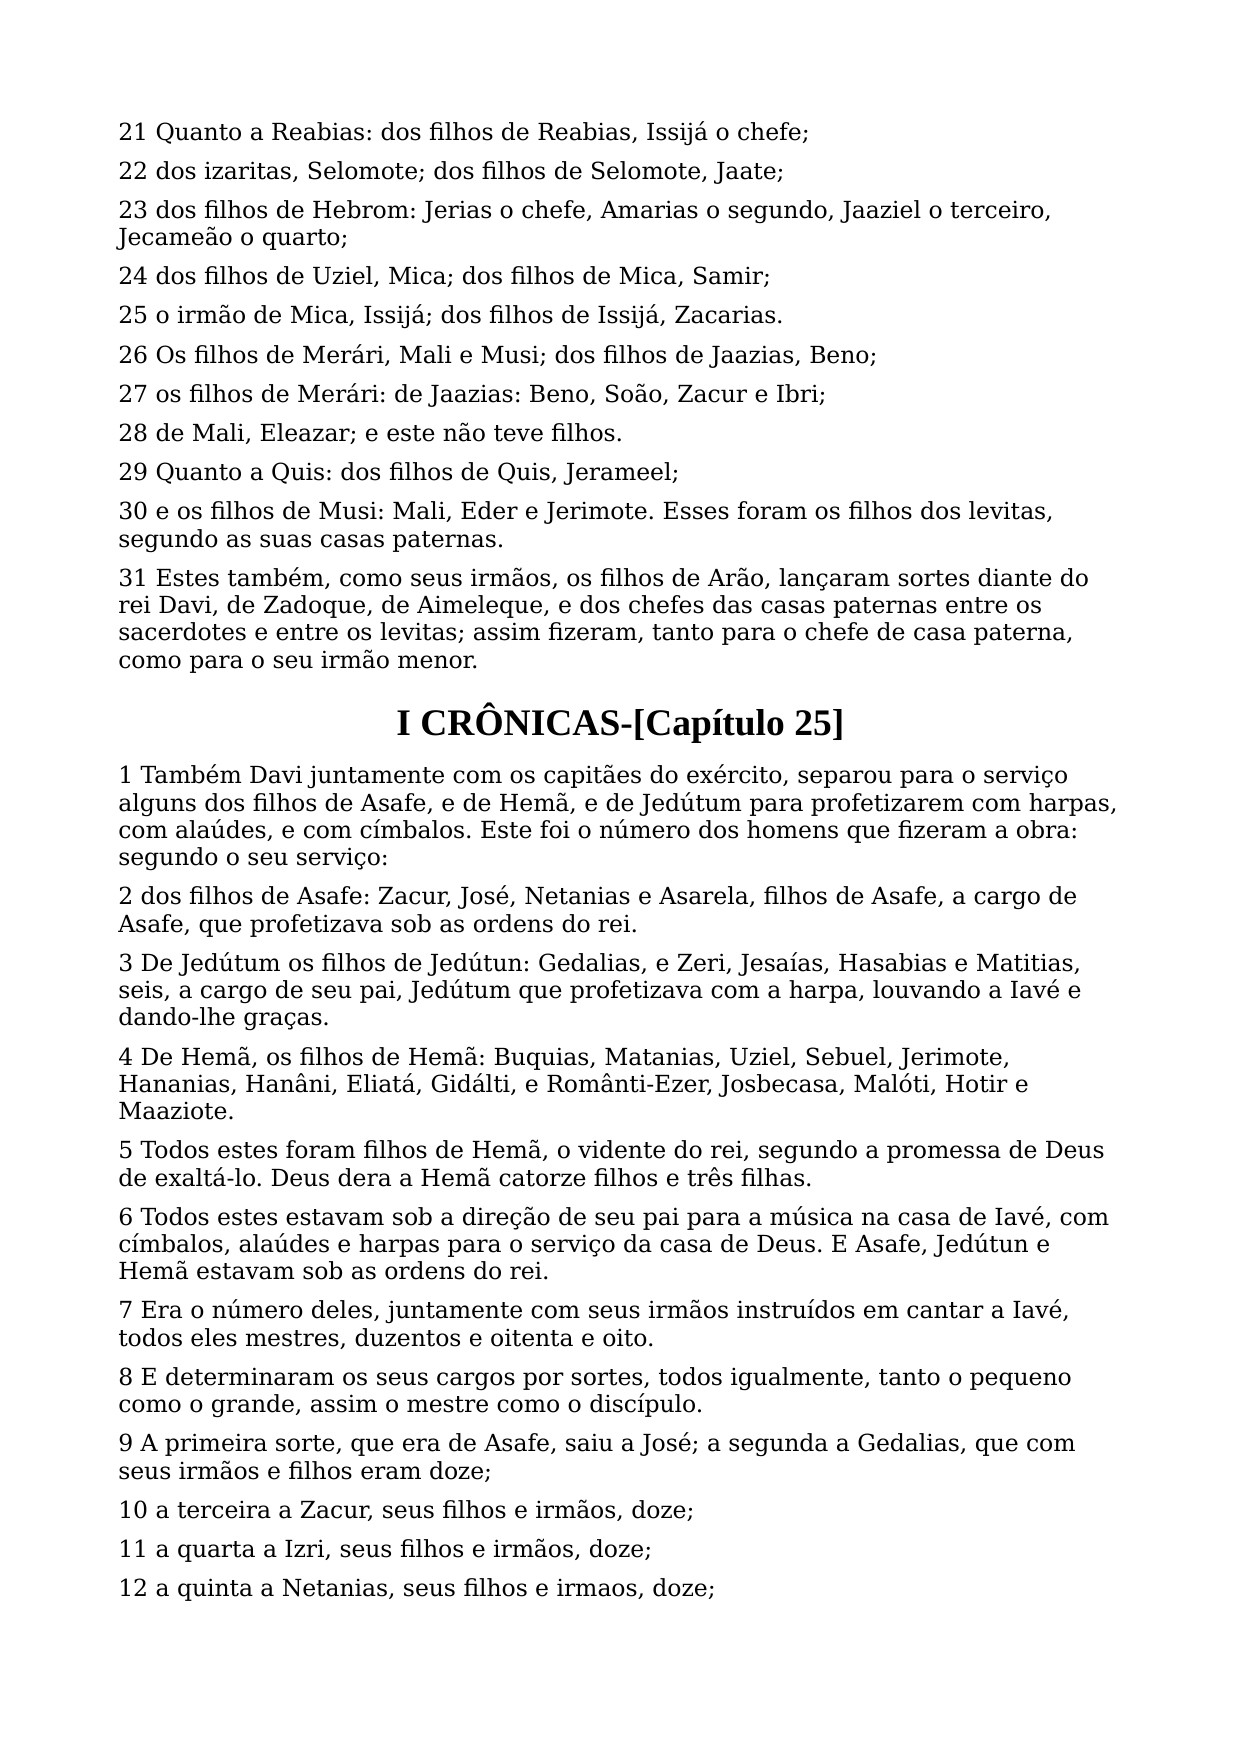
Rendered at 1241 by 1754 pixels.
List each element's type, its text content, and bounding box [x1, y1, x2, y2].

text 25 o irmão de Mica, Issijá; dos filhos de Issijá, Zacarias. [118, 302, 1122, 329]
text 2 dos filhos de Asafe: Zacur, José, Netanias e Asarela, filhos de Asafe, a cargo de Asafe, que profetizava sob as ordens do rei. [118, 883, 1122, 937]
text 23 dos filhos de Hebrom: Jerias o chefe, Amarias o segundo, Jaaziel o terceiro, Jecameão o quarto; [118, 196, 1122, 251]
text 6 Todos estes estavam sob a direção de seu pai para a música na casa de Iavé, com címbalos, alaúdes e harpas para o serviço da casa de Deus. E Asafe, Jedútun e Hemã estavam sob as ordens do rei. [118, 1203, 1122, 1285]
text 24 dos filhos de Uziel, Mica; dos filhos de Mica, Samir; [118, 263, 1122, 290]
text 31 Estes também, como seus irmãos, os filhos de Arão, lançaram sortes diante do rei Davi, de Zadoque, de Aimeleque, e dos chefes das casas paternas entre os sacerdotes e entre os levitas; assim fizeram, tanto para o chefe de casa paterna, como para o seu irmão menor. [118, 564, 1122, 673]
text 9 A primeira sorte, que era de Asafe, saiu a José; a segunda a Gedalias, que com seus irmãos e filhos eram doze; [118, 1430, 1122, 1484]
text 27 os filhos de Merári: de Jaazias: Beno, Soão, Zacur e Ibri; [118, 380, 1122, 408]
text 28 de Mali, Eleazar; e este não teve filhos. [118, 419, 1122, 447]
text 7 Era o número deles, juntamente com seus irmãos instruídos em cantar a Iavé, todos eles mestres, duzentos e oitenta e oito. [118, 1297, 1122, 1352]
text 4 De Hemã, os filhos de Hemã: Buquias, Matanias, Uziel, Sebuel, Jerimote, Hananias, Hanâni, Eliatá, Gidálti, e Românti-Ezer, Josbecasa, Malóti, Hotir e Maaziote. [118, 1043, 1122, 1125]
text 5 Todos estes foram filhos de Hemã, o vidente do rei, segundo a promessa de Deus de exaltá-lo. Deus dera a Hemã catorze filhos e três filhas. [118, 1137, 1122, 1191]
text 1 Também Davi juntamente com os capitães do exército, separou para o serviço alguns dos filhos de Asafe, e de Hemã, e de Jedútum para profetizarem com harpas, com alaúdes, e com címbalos. Este foi o número dos homens que fizeram a obra: segundo o seu serviço: [118, 762, 1122, 871]
text 30 e os filhos de Musi: Mali, Eder e Jerimote. Esses foram os filhos dos levitas, segundo as suas casas paternas. [118, 498, 1122, 552]
text 29 Quanto a Quis: dos filhos de Quis, Jerameel; [118, 459, 1122, 486]
text 3 De Jedútum os filhos de Jedútun: Gedalias, e Zeri, Jesaías, Hasabias e Matitias, seis, a cargo de seu pai, Jedútum que profetizava com a harpa, louvando a Iavé e dando-lhe graças. [118, 949, 1122, 1031]
subtitle I CRÔNICAS-[Capítulo 25] [118, 700, 1122, 743]
text 11 a quarta a Izri, seus filhos e irmãos, doze; [118, 1536, 1122, 1563]
text 8 E determinaram os seus cargos por sortes, todos igualmente, tanto o pequeno como o grande, assim o mestre como o discípulo. [118, 1363, 1122, 1418]
text 26 Os filhos de Merári, Mali e Musi; dos filhos de Jaazias, Beno; [118, 341, 1122, 368]
text 10 a terceira a Zacur, seus filhos e irmãos, doze; [118, 1496, 1122, 1524]
text 21 Quanto a Reabias: dos filhos de Reabias, Issijá o chefe; [118, 118, 1122, 145]
text 12 a quinta a Netanias, seus filhos e irmaos, doze; [118, 1575, 1122, 1602]
text 22 dos izaritas, Selomote; dos filhos de Selomote, Jaate; [118, 157, 1122, 184]
